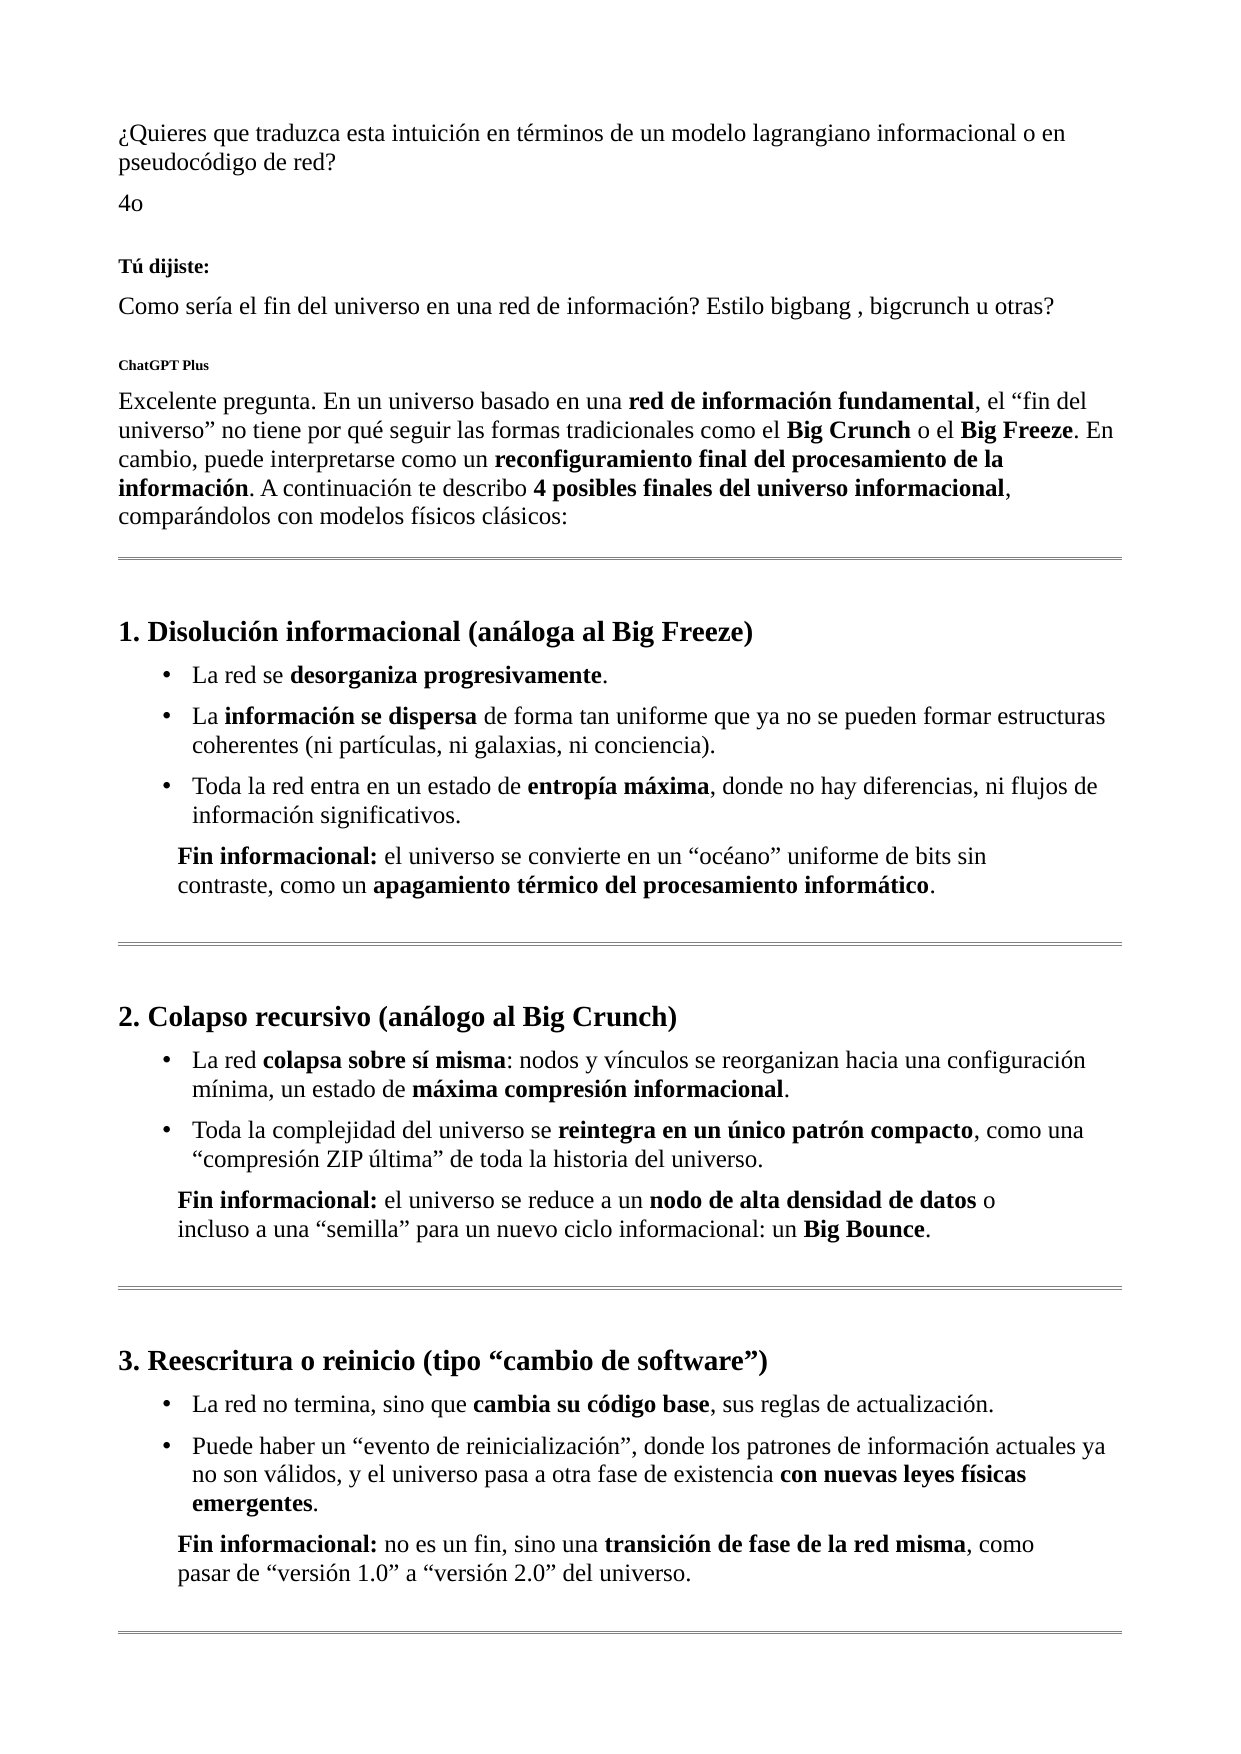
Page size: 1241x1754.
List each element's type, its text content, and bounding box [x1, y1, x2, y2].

list La red no termina, sino que cambia su código base, sus reglas de actualización. [162, 1389, 1122, 1418]
text Fin informacional: no es un fin, sino una transición de fase de la red misma, como pasar de “versión 1.0” a “versión 2.0” del universo. [177, 1529, 1063, 1587]
text Excelente pregunta. En un universo basado en una red de información fundamental, el “fin del universo” no tiene por qué seguir las formas tradicionales como el Big Crunch o el Big Freeze. En cambio, puede interpretarse como un reconfiguramiento final del procesamiento de la información. A continuación te describo 4 posibles finales del universo informacional, comparándolos con modelos físicos clásicos: [118, 386, 1122, 530]
text ¿Quieres que traduzca esta intuición en términos de un modelo lagrangiano informacional o en pseudocódigo de red? [118, 118, 1122, 176]
list La información se dispersa de forma tan uniforme que ya no se pueden formar estructuras coherentes (ni partículas, ni galaxias, ni conciencia). [162, 701, 1122, 759]
text Como sería el fin del universo en una red de información? Estilo bigbang , bigcrunch u otras? [118, 291, 1122, 320]
subtitle 2. Colapso recursivo (análogo al Big Crunch) [118, 999, 1122, 1033]
list La red colapsa sobre sí misma: nodos y vínculos se reorganizan hacia una configuración mínima, un estado de máxima compresión informacional. [162, 1045, 1122, 1103]
list Toda la complejidad del universo se reintegra en un único patrón compacto, como una “compresión ZIP última” de toda la historia del universo. [162, 1115, 1122, 1173]
subtitle ChatGPT Plus [118, 357, 1122, 374]
text Fin informacional: el universo se reduce a un nodo de alta densidad de datos o incluso a una “semilla” para un nuevo ciclo informacional: un Big Bounce. [177, 1185, 1063, 1243]
subtitle 1. Disolución informacional (análoga al Big Freeze) [118, 614, 1122, 647]
subtitle Tú dijiste: [118, 254, 1122, 278]
list La red se desorganiza progresivamente. [162, 660, 1122, 689]
text 4o [118, 188, 1122, 217]
list Toda la red entra en un estado de entropía máxima, donde no hay diferencias, ni flujos de información significativos. [162, 771, 1122, 829]
subtitle 3. Reescritura o reinicio (tipo “cambio de software”) [118, 1343, 1122, 1377]
text Fin informacional: el universo se convierte en un “océano” uniforme de bits sin contraste, como un apagamiento térmico del procesamiento informático. [177, 841, 1063, 899]
list Puede haber un “evento de reinicialización”, donde los patrones de información actuales ya no son válidos, y el universo pasa a otra fase de existencia con nuevas leyes físicas emergentes. [162, 1431, 1122, 1517]
